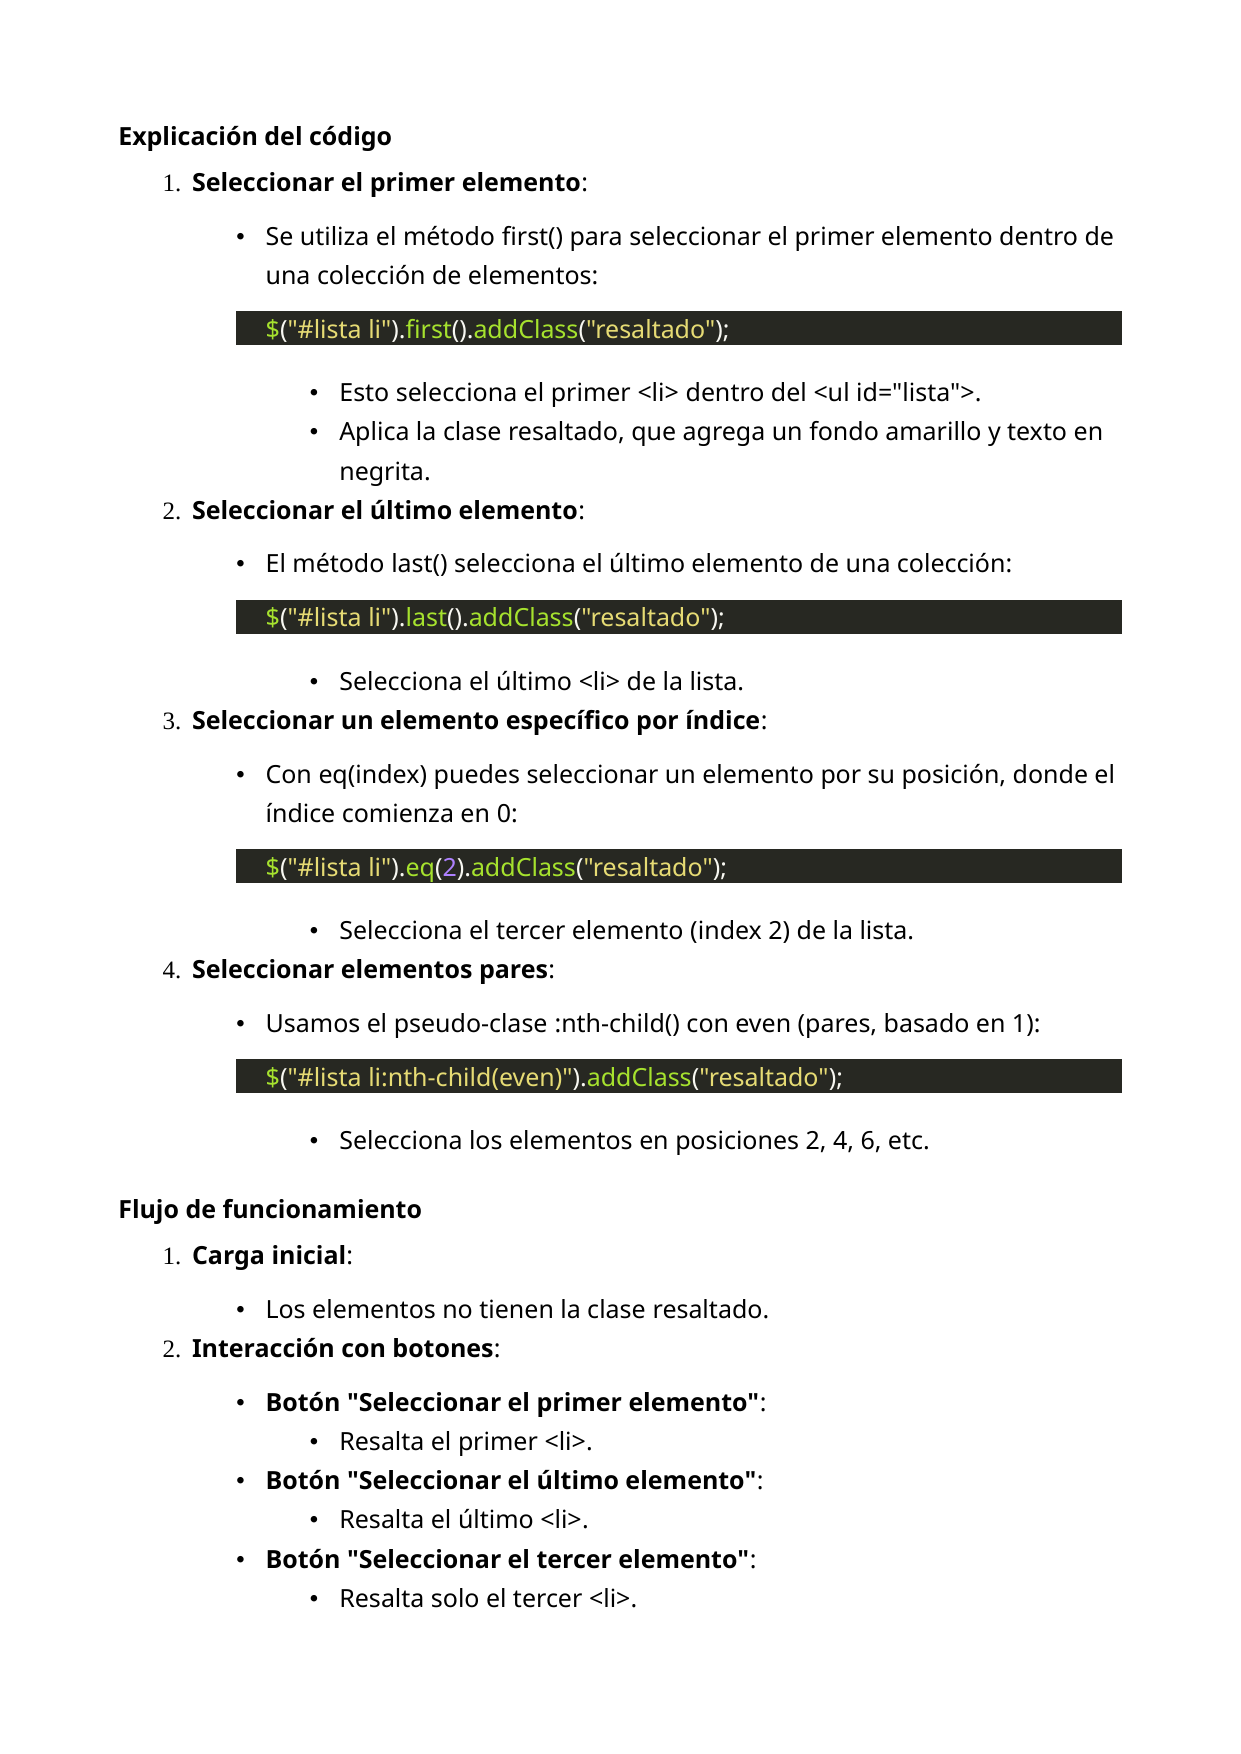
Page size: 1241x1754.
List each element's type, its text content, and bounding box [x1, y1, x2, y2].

list Botón "Seleccionar el tercer elemento": [236, 1541, 1122, 1575]
list Resalta solo el tercer <li>. [309, 1580, 1122, 1614]
list Interacción con botones: [162, 1331, 1122, 1365]
list Botón "Seleccionar el último elemento": [236, 1463, 1122, 1497]
list Seleccionar elementos pares: [162, 952, 1122, 986]
subtitle Flujo de funcionamiento [118, 1191, 1122, 1225]
list Esto selecciona el primer <li> dentro del <ul id="lista">. [309, 375, 1122, 409]
list $("#lista li:nth-child(even)").addClass("resaltado"); [236, 1059, 1122, 1093]
list Seleccionar un elemento específico por índice: [162, 703, 1122, 737]
list Seleccionar el primer elemento: [162, 165, 1122, 199]
list Selecciona el tercer elemento (index 2) de la lista. [309, 913, 1122, 947]
subtitle Explicación del código [118, 118, 1122, 152]
list $("#lista li").eq(2).addClass("resaltado"); [236, 849, 1122, 883]
list Selecciona el último <li> de la lista. [309, 663, 1122, 697]
list Botón "Seleccionar el primer elemento": [236, 1384, 1122, 1419]
list Resalta el primer <li>. [309, 1424, 1122, 1458]
list Aplica la clase resaltado, que agrega un fondo amarillo y texto en negrita. [309, 414, 1122, 487]
list Los elementos no tienen la clase resaltado. [236, 1292, 1122, 1326]
list Se utiliza el método first() para seleccionar el primer elemento dentro de una colección de elementos: [236, 218, 1122, 292]
list $("#lista li").first().addClass("resaltado"); [236, 311, 1122, 345]
list Carga inicial: [162, 1238, 1122, 1272]
list Seleccionar el último elemento: [162, 492, 1122, 526]
list Usamos el pseudo-clase :nth-child() con even (pares, basado en 1): [236, 1006, 1122, 1040]
list Con eq(index) puedes seleccionar un elemento por su posición, donde el índice comienza en 0: [236, 756, 1122, 829]
list $("#lista li").last().addClass("resaltado"); [236, 600, 1122, 634]
list El método last() selecciona el último elemento de una colección: [236, 546, 1122, 580]
list Selecciona los elementos en posiciones 2, 4, 6, etc. [309, 1123, 1122, 1157]
list Resalta el último <li>. [309, 1502, 1122, 1536]
